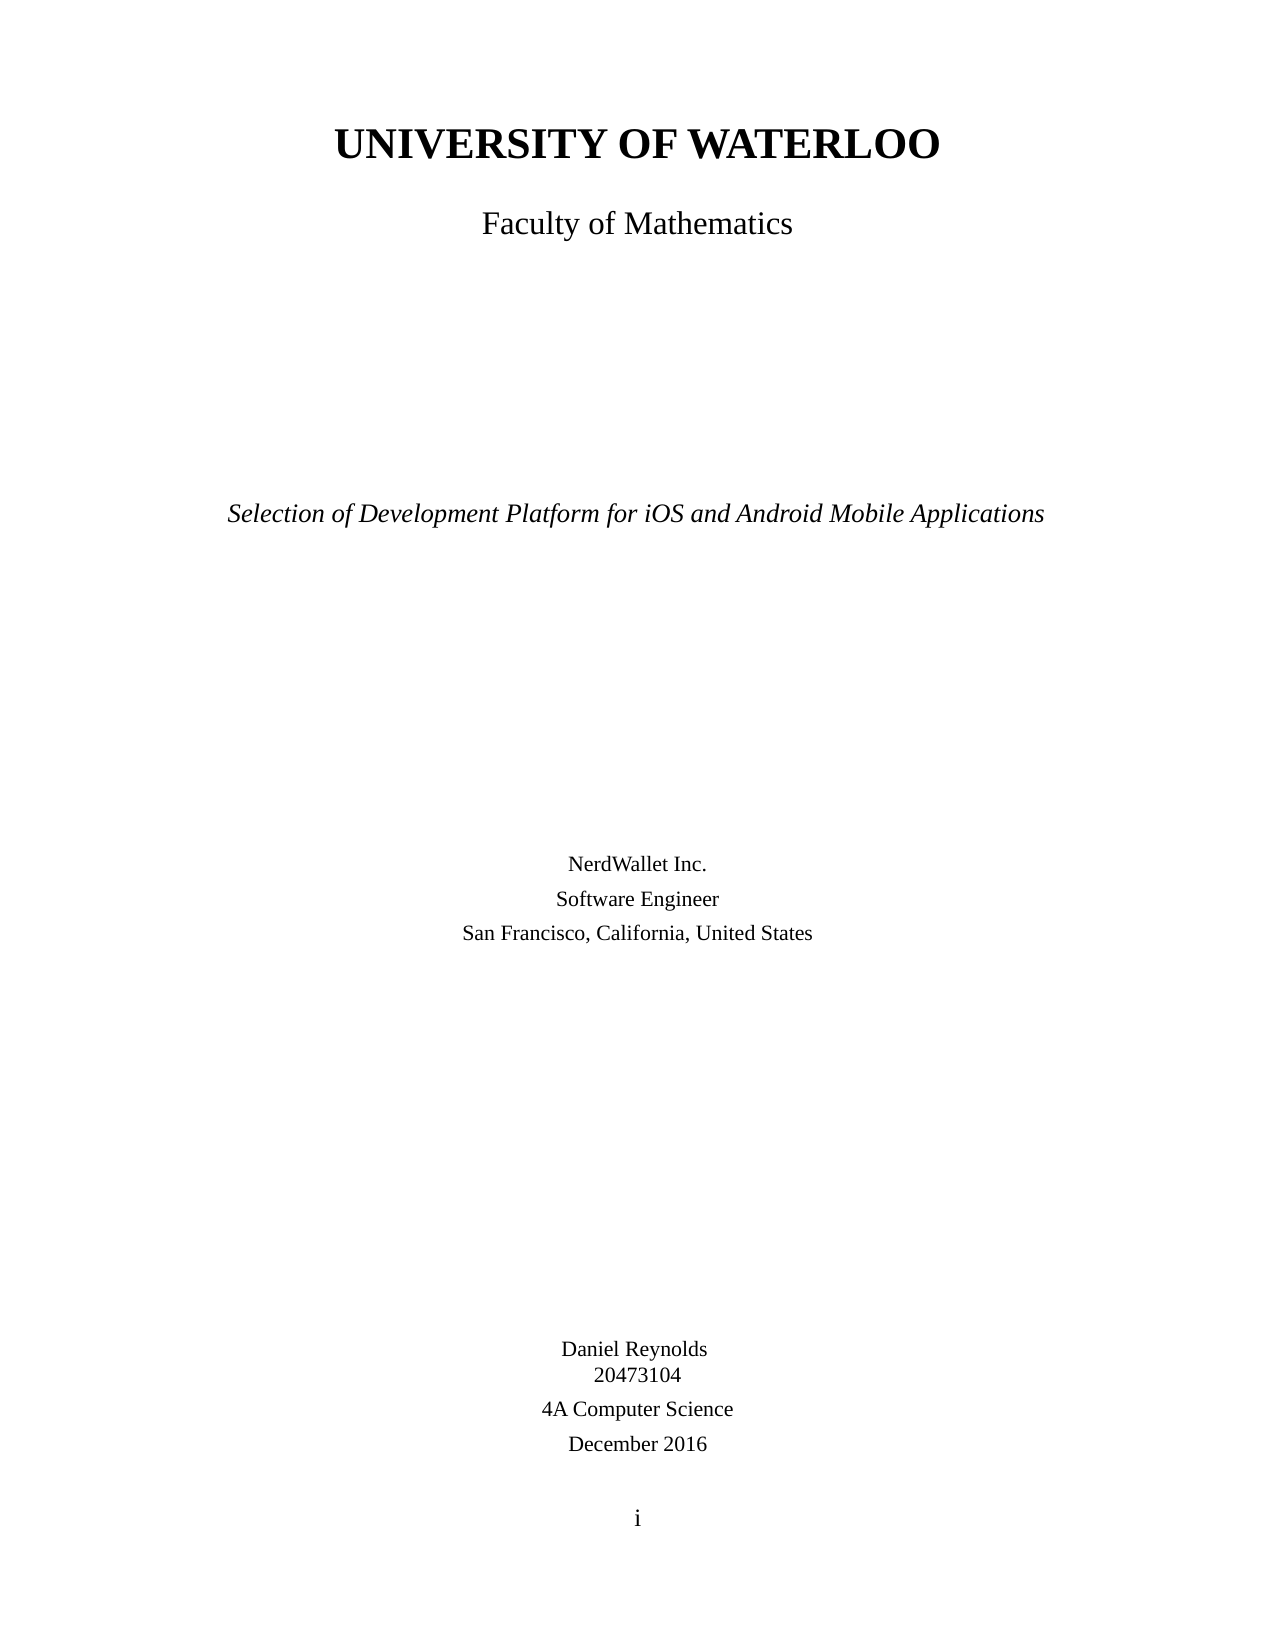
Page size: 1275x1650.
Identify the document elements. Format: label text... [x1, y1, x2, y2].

text 20473104 [118, 1362, 1157, 1387]
text San Francisco, California, United States [118, 920, 1157, 945]
text Selection of Development Platform for iOS and Android Mobile Applications [118, 497, 1157, 528]
text NerdWallet Inc. [118, 851, 1157, 876]
text Daniel Reynolds [118, 1336, 1157, 1362]
text Software Engineer [118, 886, 1157, 911]
text UNIVERSITY OF WATERLOO [118, 118, 1157, 168]
text December 2016 [118, 1431, 1157, 1456]
subtitle Faculty of Mathematics [118, 204, 1157, 242]
text 4A Computer Science [118, 1396, 1157, 1422]
